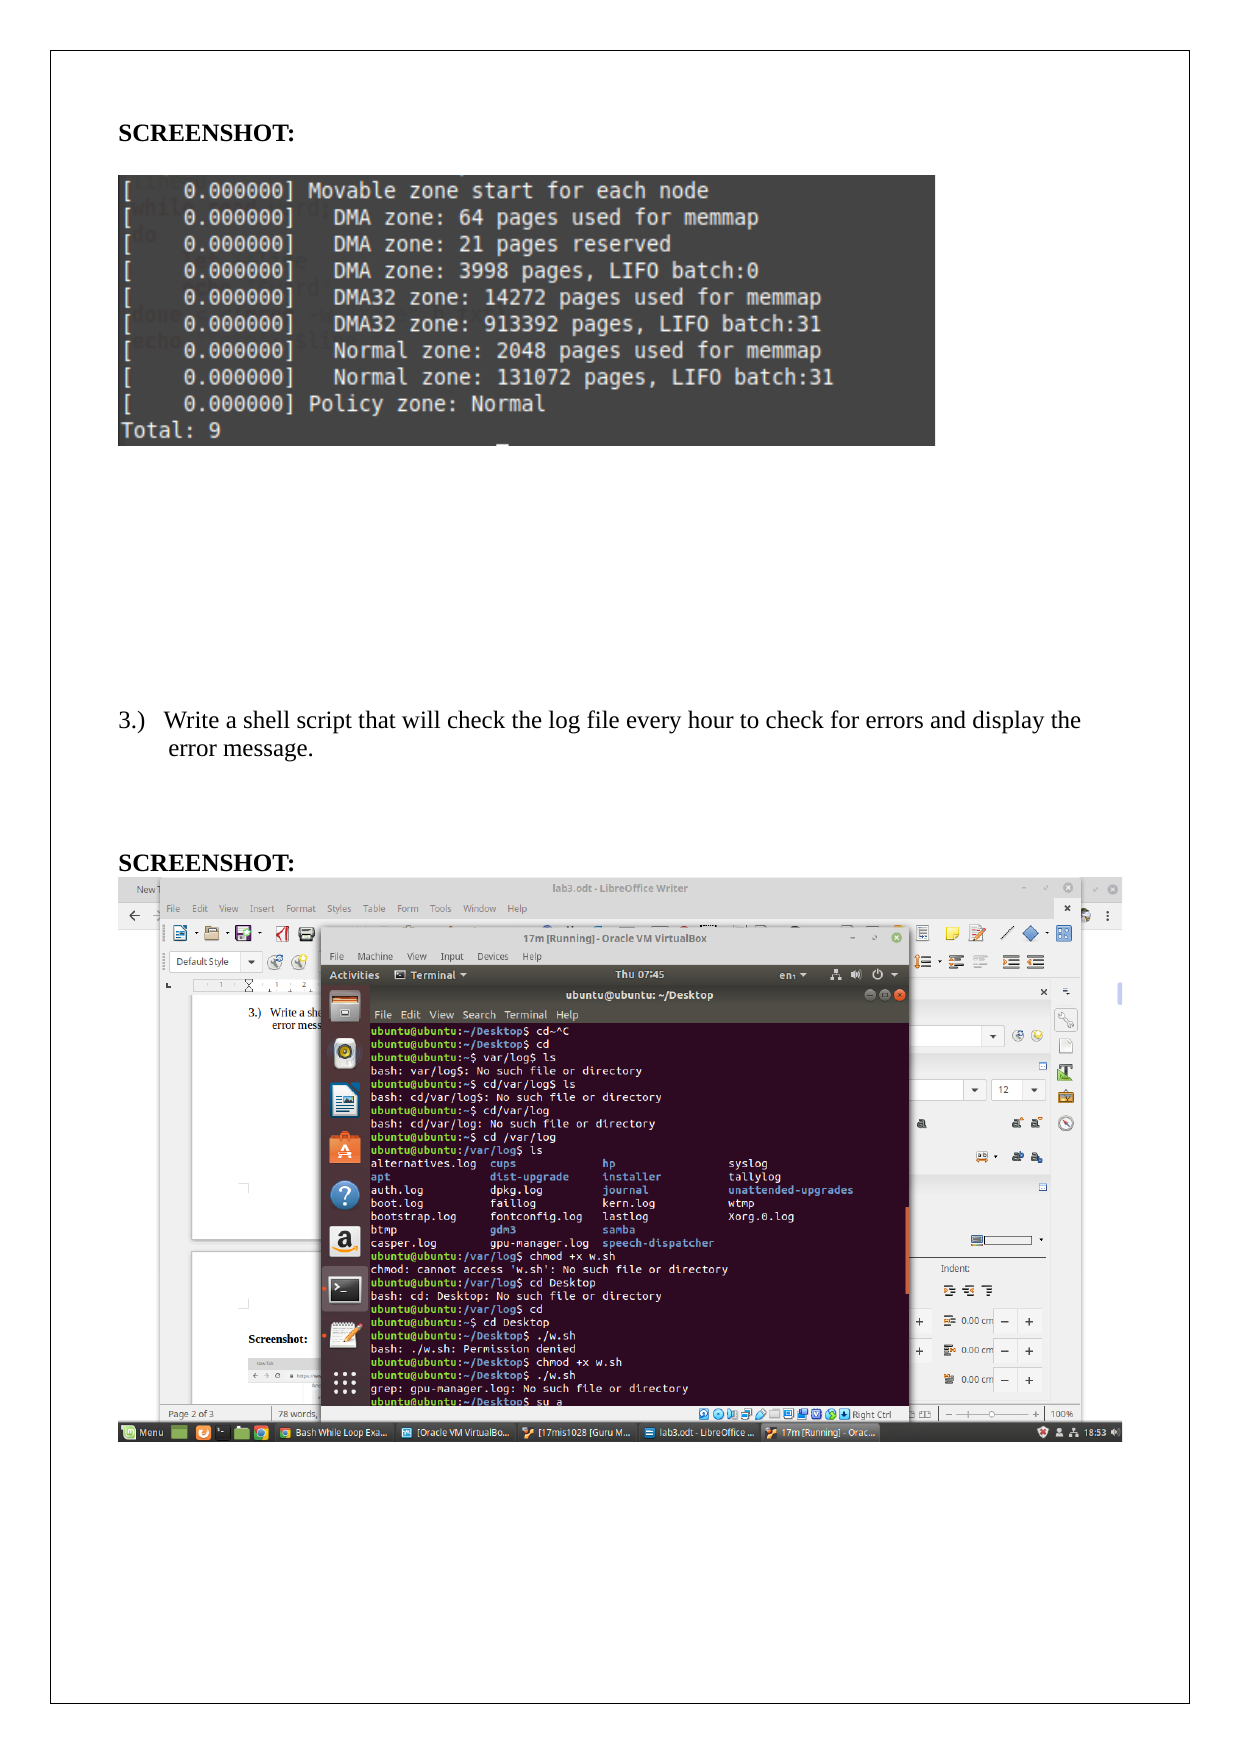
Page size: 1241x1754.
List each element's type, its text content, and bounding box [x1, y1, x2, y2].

text 3.) Write a shell script that will check the log file every hour to check for errors and display the [118, 705, 1122, 733]
text error message. [118, 733, 1122, 762]
text SCREENSHOT: [118, 118, 1122, 147]
text SCREENSHOT: [118, 848, 1122, 877]
